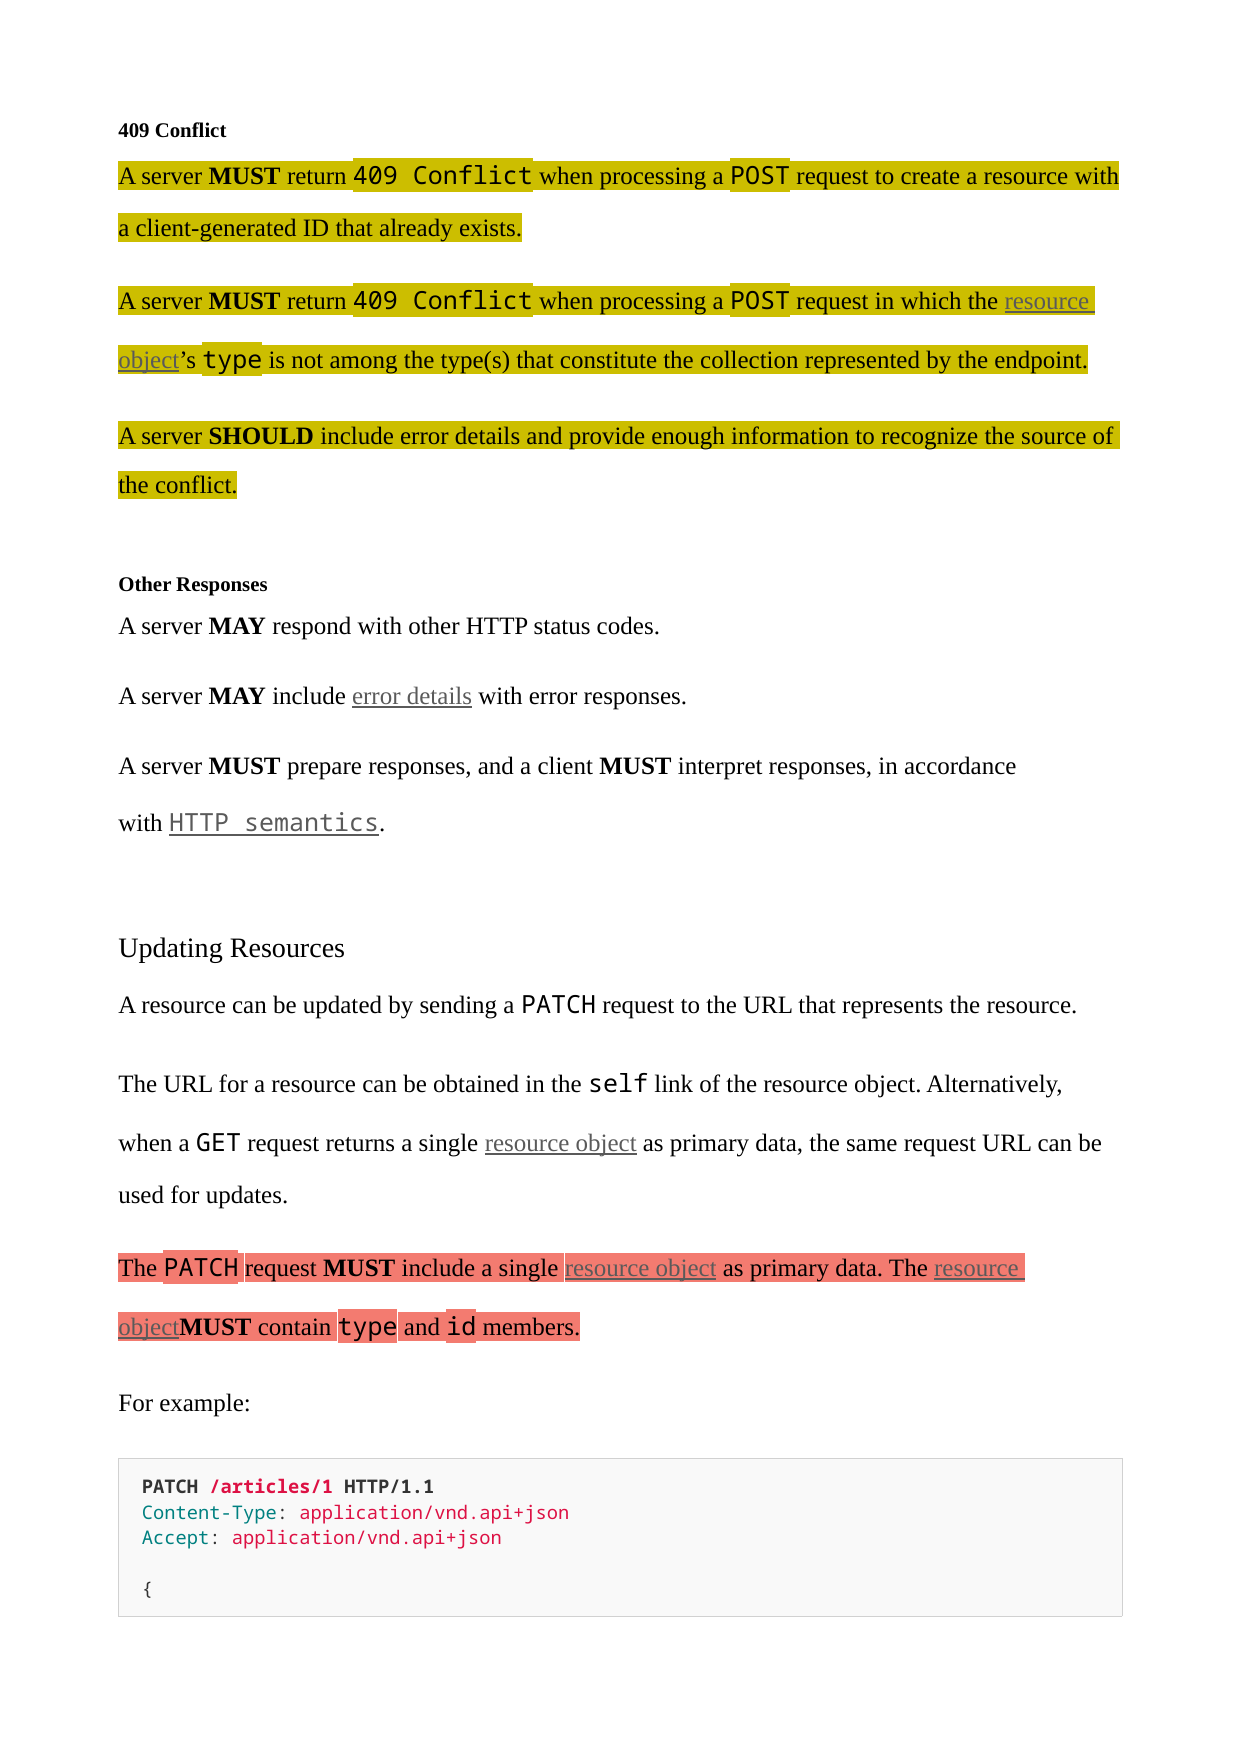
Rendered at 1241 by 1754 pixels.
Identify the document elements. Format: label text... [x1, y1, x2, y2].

subtitle Updating Resources [118, 931, 1122, 963]
subtitle Other Responses [118, 572, 1122, 596]
text A server MUST return 409 Conflict when processing a POST request to create a resource with a client-generated ID that already exists. [118, 158, 1122, 242]
text A server SHOULD include error details and provide enough information to recognize the source of the conflict. [118, 421, 1122, 499]
text PATCH /articles/1 HTTP/1.1 [119, 1459, 1122, 1483]
text A resource can be updated by sending a PATCH request to the URL that represents the resource. [118, 987, 1122, 1021]
text A server MUST return 409 Conflict when processing a POST request in which the resource object’s type is not among the type(s) that constitute the collection represented by the endpoint. [118, 283, 1122, 376]
text A server MAY respond with other HTTP status codes. [118, 611, 1122, 640]
text The URL for a resource can be obtained in the self link of the resource object. Alternatively, when a GET request returns a single resource object as primary data, the same request URL can be used for updates. [118, 1066, 1122, 1209]
text { [119, 1559, 1122, 1616]
text Accept: application/vnd.api+json [119, 1509, 1122, 1534]
text For example: [118, 1388, 1122, 1417]
text A server MAY include error details with error responses. [118, 681, 1122, 710]
text Content-Type: application/vnd.api+json [119, 1483, 1122, 1509]
text The PATCH request MUST include a single resource object as primary data. The resource objectMUST contain type and id members. [118, 1250, 1122, 1343]
text A server MUST prepare responses, and a client MUST interpret responses, in accordance with HTTP semantics. [118, 751, 1122, 839]
subtitle 409 Conflict [118, 118, 1122, 142]
